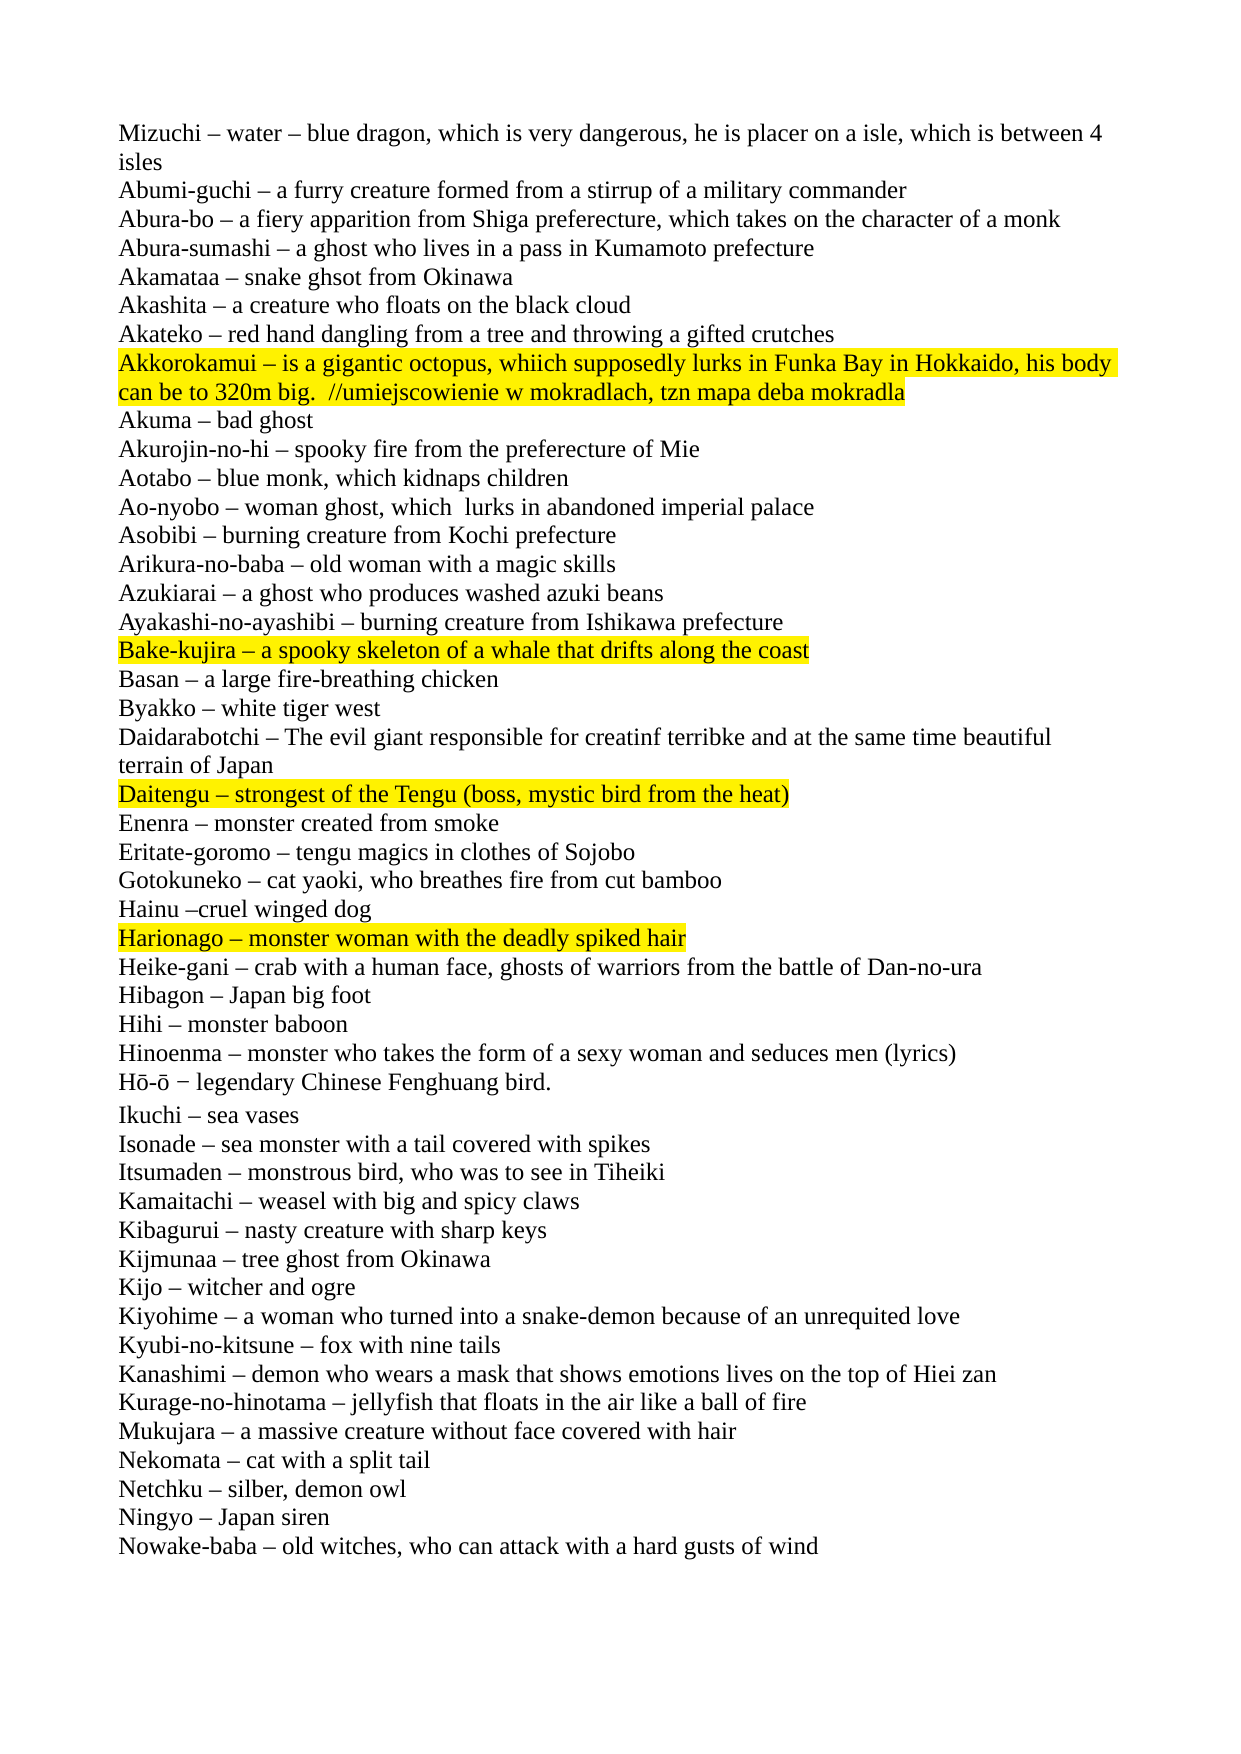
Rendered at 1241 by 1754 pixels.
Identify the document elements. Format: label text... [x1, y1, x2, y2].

text Kurage-no-hinotama – jellyfish that floats in the air like a ball of fire [118, 1387, 1122, 1416]
text Eritate-goromo – tengu magics in clothes of Sojobo [118, 837, 1122, 866]
text Harionago – monster woman with the deadly spiked hair [118, 923, 1122, 952]
text Akurojin-no-hi – spooky fire from the preferecture of Mie [118, 434, 1122, 463]
text Akashita – a creature who floats on the black cloud [118, 291, 1122, 319]
text Akkorokamui – is a gigantic octopus, whiich supposedly lurks in Funka Bay in Hokkaido, his body can be to 320m big. //umiejscowienie w mokradlach, tzn mapa deba mokradla [118, 348, 1122, 406]
text Daitengu – strongest of the Tengu (boss, mystic bird from the heat) [118, 779, 1122, 808]
text Abura-bo – a fiery apparition from Shiga preferecture, which takes on the character of a monk [118, 204, 1122, 233]
text Azukiarai – a ghost who produces washed azuki beans [118, 578, 1122, 607]
text Kyubi-no-kitsune – fox with nine tails [118, 1330, 1122, 1359]
text Byakko – white tiger west [118, 693, 1122, 722]
text Hainu –cruel winged dog [118, 894, 1122, 923]
text Hihi – monster baboon [118, 1009, 1122, 1038]
text Heike-gani – crab with a human face, ghosts of warriors from the battle of Dan-no-ura [118, 952, 1122, 981]
text Akuma – bad ghost [118, 406, 1122, 434]
text Gotokuneko – cat yaoki, who breathes fire from cut bamboo [118, 866, 1122, 894]
text Kibagurui – nasty creature with sharp keys [118, 1215, 1122, 1244]
text Kanashimi – demon who wears a mask that shows emotions lives on the top of Hiei zan [118, 1359, 1122, 1387]
text Nowake-baba – old witches, who can attack with a hard gusts of wind [118, 1531, 1122, 1560]
text Daidarabotchi – The evil giant responsible for creatinf terribke and at the same time beautiful terrain of Japan [118, 722, 1122, 779]
text Hō-ō − legendary Chinese Fenghuang bird. [118, 1067, 1122, 1096]
text Kijmunaa – tree ghost from Okinawa [118, 1244, 1122, 1272]
text Hibagon – Japan big foot [118, 981, 1122, 1009]
text Netchku – silber, demon owl [118, 1474, 1122, 1502]
text Ningyo – Japan siren [118, 1502, 1122, 1531]
text Isonade – sea monster with a tail covered with spikes [118, 1129, 1122, 1157]
text Arikura-no-baba – old woman with a magic skills [118, 549, 1122, 578]
text Asobibi – burning creature from Kochi prefecture [118, 521, 1122, 549]
text Ayakashi-no-ayashibi – burning creature from Ishikawa prefecture [118, 607, 1122, 636]
text Kiyohime – a woman who turned into a snake-demon because of an unrequited love [118, 1301, 1122, 1330]
text Mukujara – a massive creature without face covered with hair [118, 1416, 1122, 1445]
text Ao-nyobo – woman ghost, which lurks in abandoned imperial palace [118, 492, 1122, 521]
text Abumi-guchi – a furry creature formed from a stirrup of a military commander [118, 176, 1122, 204]
text Ikuchi – sea vases [118, 1100, 1122, 1129]
text Basan – a large fire-breathing chicken [118, 664, 1122, 693]
text Kijo – witcher and ogre [118, 1272, 1122, 1301]
text Nekomata – cat with a split tail [118, 1445, 1122, 1474]
text Bake-kujira – a spooky skeleton of a whale that drifts along the coast [118, 636, 1122, 664]
text Itsumaden – monstrous bird, who was to see in Tiheiki [118, 1157, 1122, 1186]
text Mizuchi – water – blue dragon, which is very dangerous, he is placer on a isle, which is between 4 isles [118, 118, 1122, 176]
text Enenra – monster created from smoke [118, 808, 1122, 837]
text Kamaitachi – weasel with big and spicy claws [118, 1186, 1122, 1215]
text Akamataa – snake ghsot from Okinawa [118, 262, 1122, 291]
text Aotabo – blue monk, which kidnaps children [118, 463, 1122, 492]
text Hinoenma – monster who takes the form of a sexy woman and seduces men (lyrics) [118, 1038, 1122, 1067]
text Abura-sumashi – a ghost who lives in a pass in Kumamoto prefecture [118, 233, 1122, 262]
text Akateko – red hand dangling from a tree and throwing a gifted crutches [118, 319, 1122, 348]
